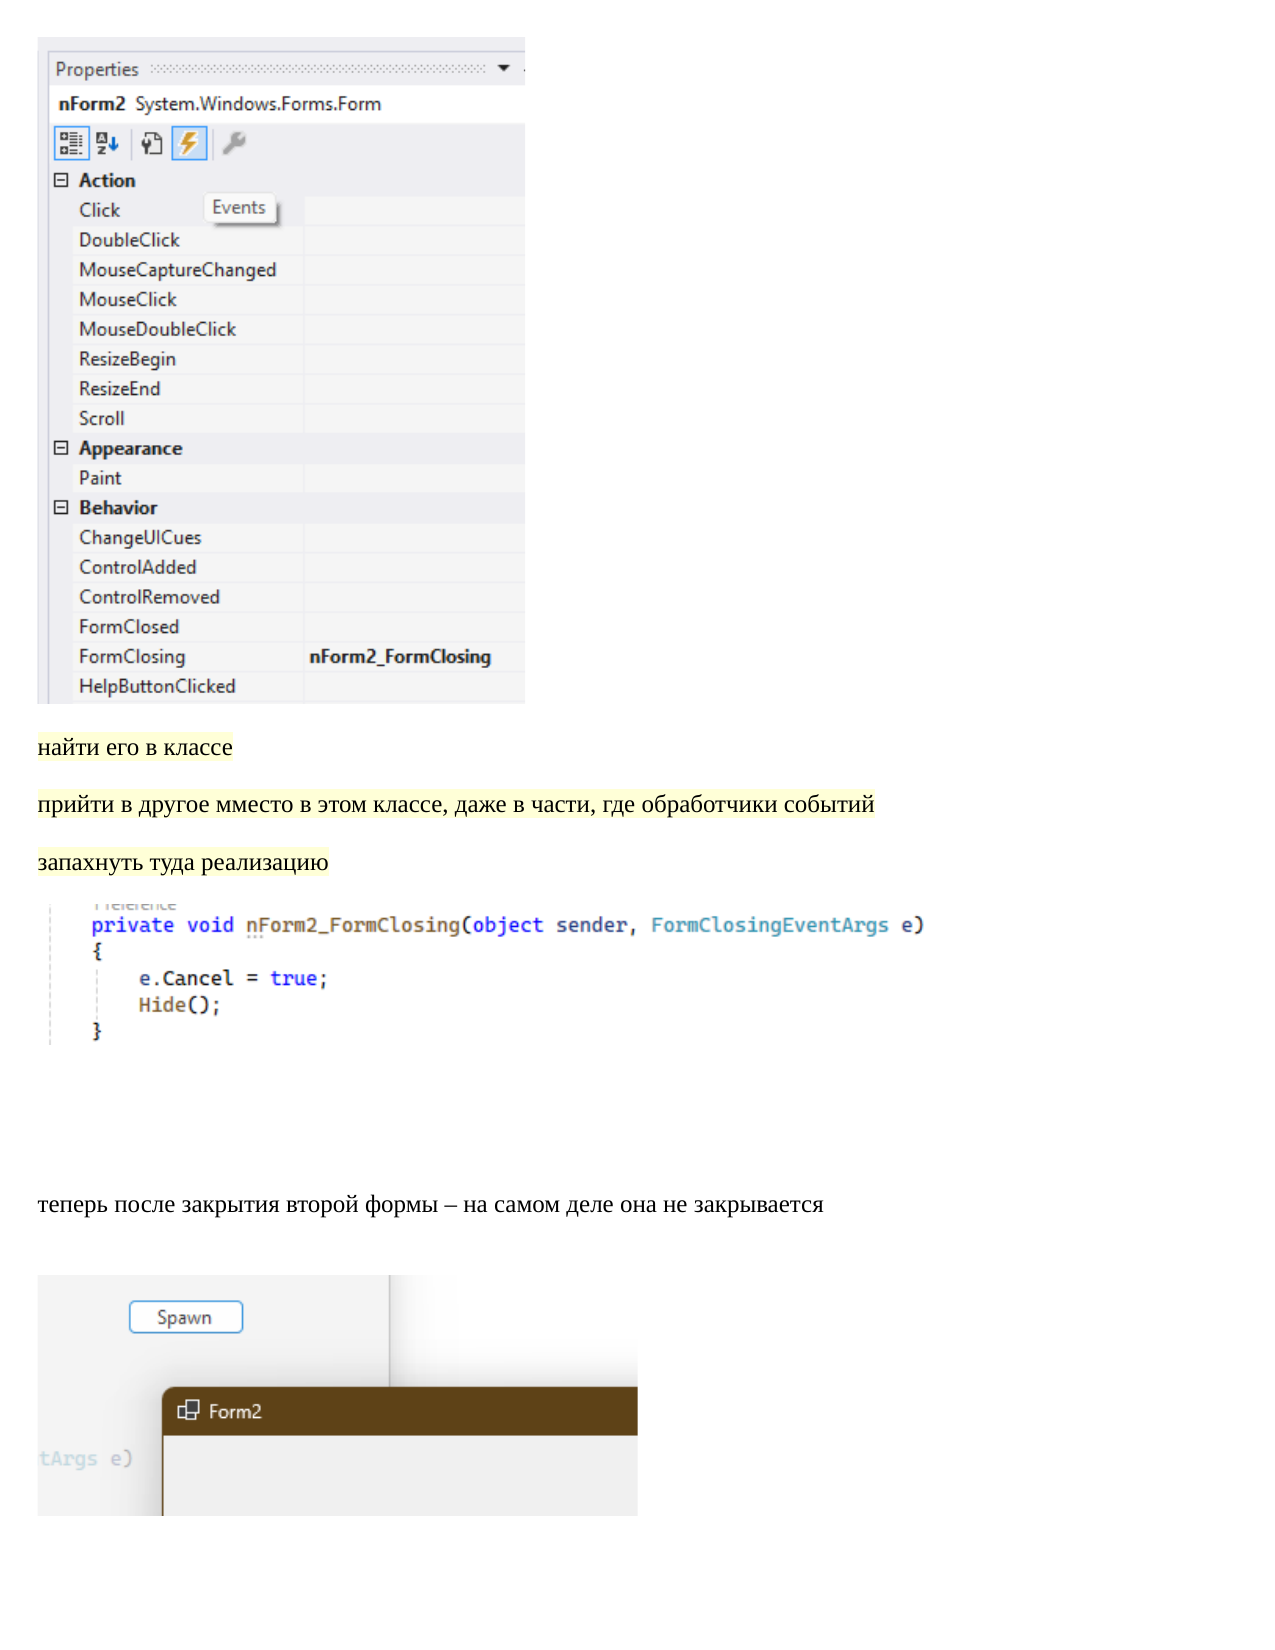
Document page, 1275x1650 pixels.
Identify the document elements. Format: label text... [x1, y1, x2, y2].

picture [37, 37, 525, 704]
text теперь после закрытия второй формы – на самом деле она не закрывается [37, 1189, 1237, 1217]
text запахнуть туда реализацию [37, 847, 1237, 876]
text найти его в классе [37, 732, 1237, 761]
text прийти в другое мместо в этом классе, даже в части, где обработчики событий [37, 789, 1237, 818]
picture [37, 904, 947, 1045]
picture [37, 1275, 638, 1516]
